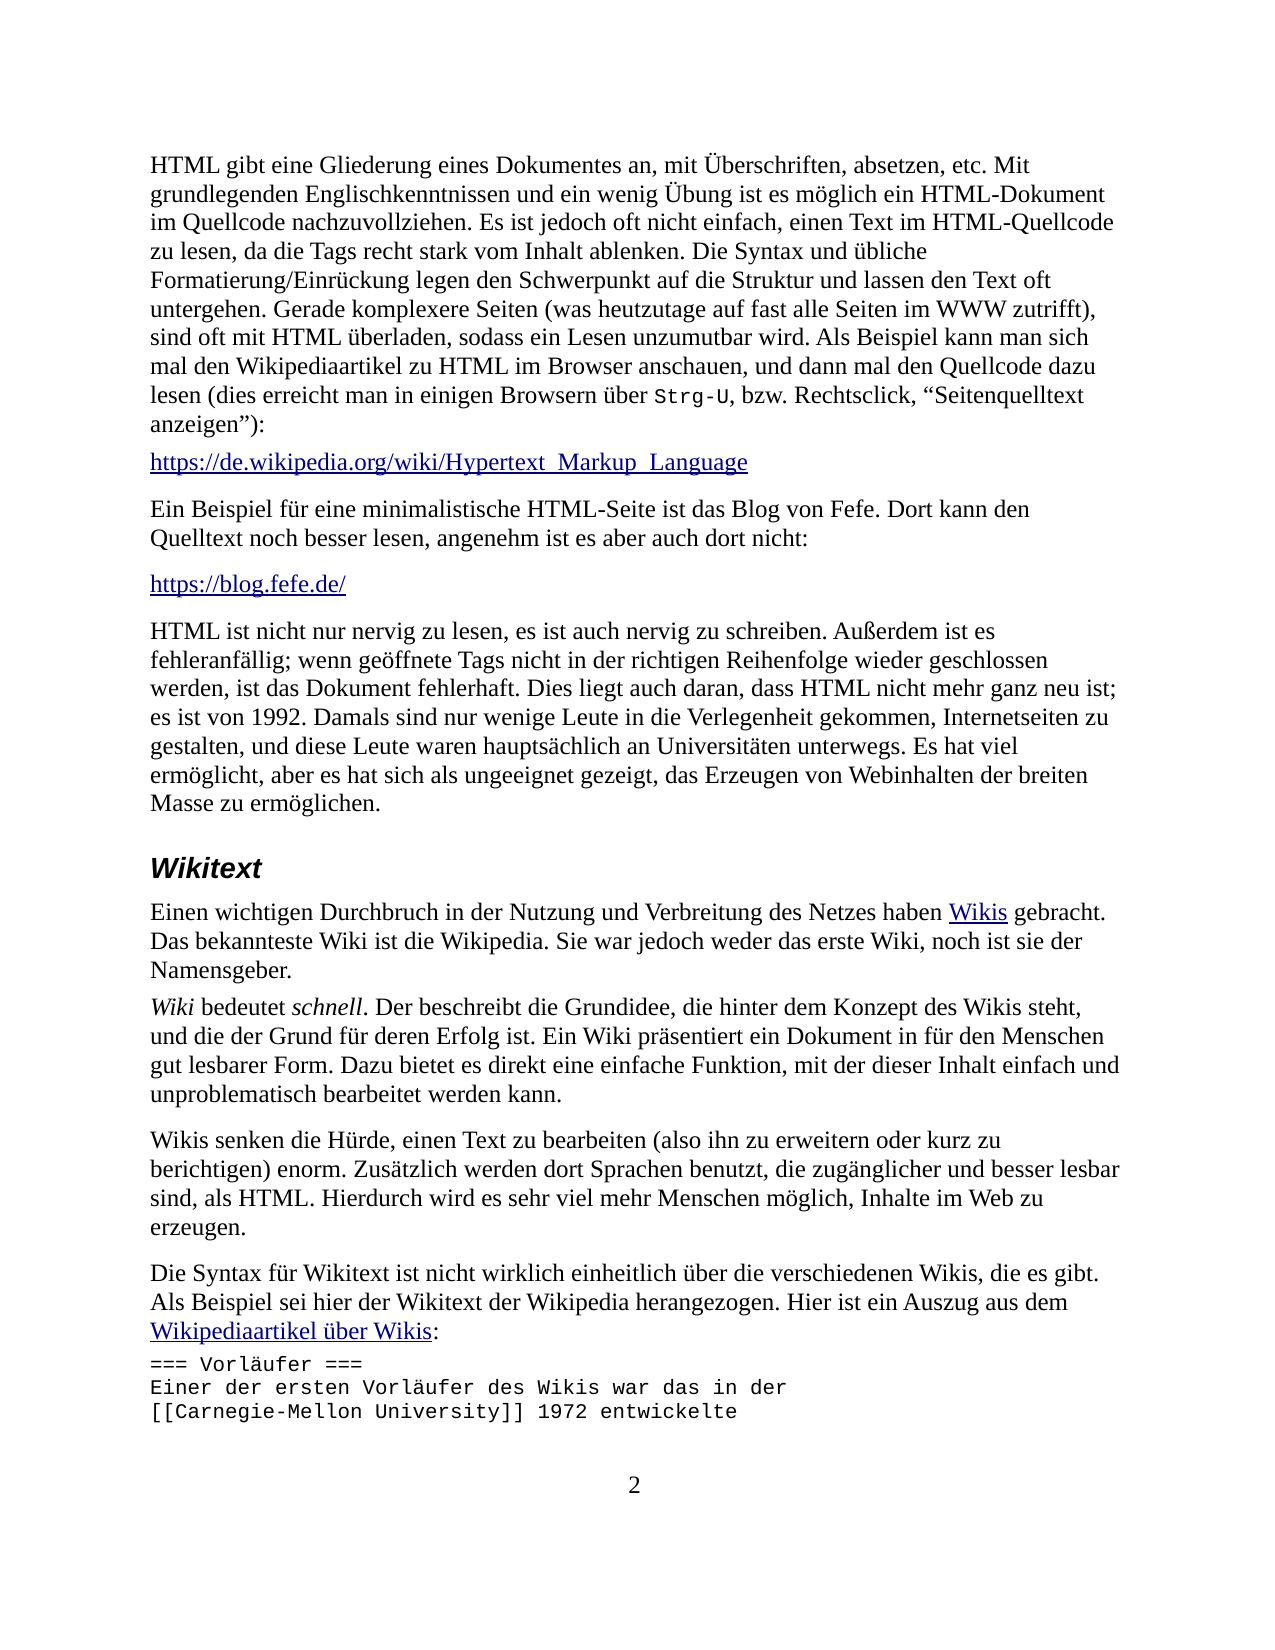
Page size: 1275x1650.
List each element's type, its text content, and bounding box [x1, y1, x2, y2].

text === Vorläufer === [150, 1353, 1125, 1377]
text Die Syntax für Wikitext ist nicht wirklich einheitlich über die verschiedenen Wikis, die es gibt. Als Beispiel sei hier der Wikitext der Wikipedia herangezogen. Hier ist ein Auszug aus dem Wikipediaartikel über Wikis: [150, 1258, 1125, 1344]
text HTML gibt eine Gliederung eines Dokumentes an, mit Überschriften, absetzen, etc. Mit grundlegenden Englischkenntnissen und ein wenig Übung ist es möglich ein HTML-Dokument im Quellcode nachzuvollziehen. Es ist jedoch oft nicht einfach, einen Text im HTML-Quellcode zu lesen, da die Tags recht stark vom Inhalt ablenken. Die Syntax und übliche Formatierung/Einrückung legen den Schwerpunkt auf die Struktur und lassen den Text oft untergehen. Gerade komplexere Seiten (was heutzutage auf fast alle Seiten im WWW zutrifft), sind oft mit HTML überladen, sodass ein Lesen unzumutbar wird. Als Beispiel kann man sich mal den Wikipediaartikel zu HTML im Browser anschauen, und dann mal den Quellcode dazu lesen (dies erreicht man in einigen Browsern über Strg-U, bzw. Rechtsclick, “Seitenquelltext anzeigen”): [150, 150, 1125, 438]
text https://blog.fefe.de/ [150, 569, 1125, 598]
text Ein Beispiel für eine minimalistische HTML-Seite ist das Blog von Fefe. Dort kann den Quelltext noch besser lesen, angenehm ist es aber auch dort nicht: [150, 494, 1125, 551]
text Einen wichtigen Durchbruch in der Nutzung und Verbreitung des Netzes haben Wikis gebracht. Das bekannteste Wiki ist die Wikipedia. Sie war jedoch weder das erste Wiki, noch ist sie der Namensgeber. [150, 897, 1125, 983]
text [[Carnegie-Mellon University]] 1972 entwickelte [150, 1401, 1125, 1424]
subtitle Wikitext [150, 851, 1125, 885]
text https://de.wikipedia.org/wiki/Hypertext_Markup_Language [150, 447, 1125, 476]
text Wiki bedeutet schnell. Der beschreibt die Grundidee, die hinter dem Konzept des Wikis steht, und die der Grund für deren Erfolg ist. Ein Wiki präsentiert ein Dokument in für den Menschen gut lesbarer Form. Dazu bietet es direkt eine einfache Funktion, mit der dieser Inhalt einfach und unproblematisch bearbeitet werden kann. [150, 992, 1125, 1107]
text Einer der ersten Vorläufer des Wikis war das in der [150, 1377, 1125, 1401]
text Wikis senken die Hürde, einen Text zu bearbeiten (also ihn zu erweitern oder kurz zu berichtigen) enorm. Zusätzlich werden dort Sprachen benutzt, die zugänglicher und besser lesbar sind, als HTML. Hierdurch wird es sehr viel mehr Menschen möglich, Inhalte im Web zu erzeugen. [150, 1125, 1125, 1240]
text HTML ist nicht nur nervig zu lesen, es ist auch nervig zu schreiben. Außerdem ist es fehleranfällig; wenn geöffnete Tags nicht in der richtigen Reihenfolge wieder geschlossen werden, ist das Dokument fehlerhaft. Dies liegt auch daran, dass HTML nicht mehr ganz neu ist; es ist von 1992. Damals sind nur wenige Leute in die Verlegenheit gekommen, Internetseiten zu gestalten, und diese Leute waren hauptsächlich an Universitäten unterwegs. Es hat viel ermöglicht, aber es hat sich als ungeeignet gezeigt, das Erzeugen von Webinhalten der breiten Masse zu ermöglichen. [150, 616, 1125, 817]
